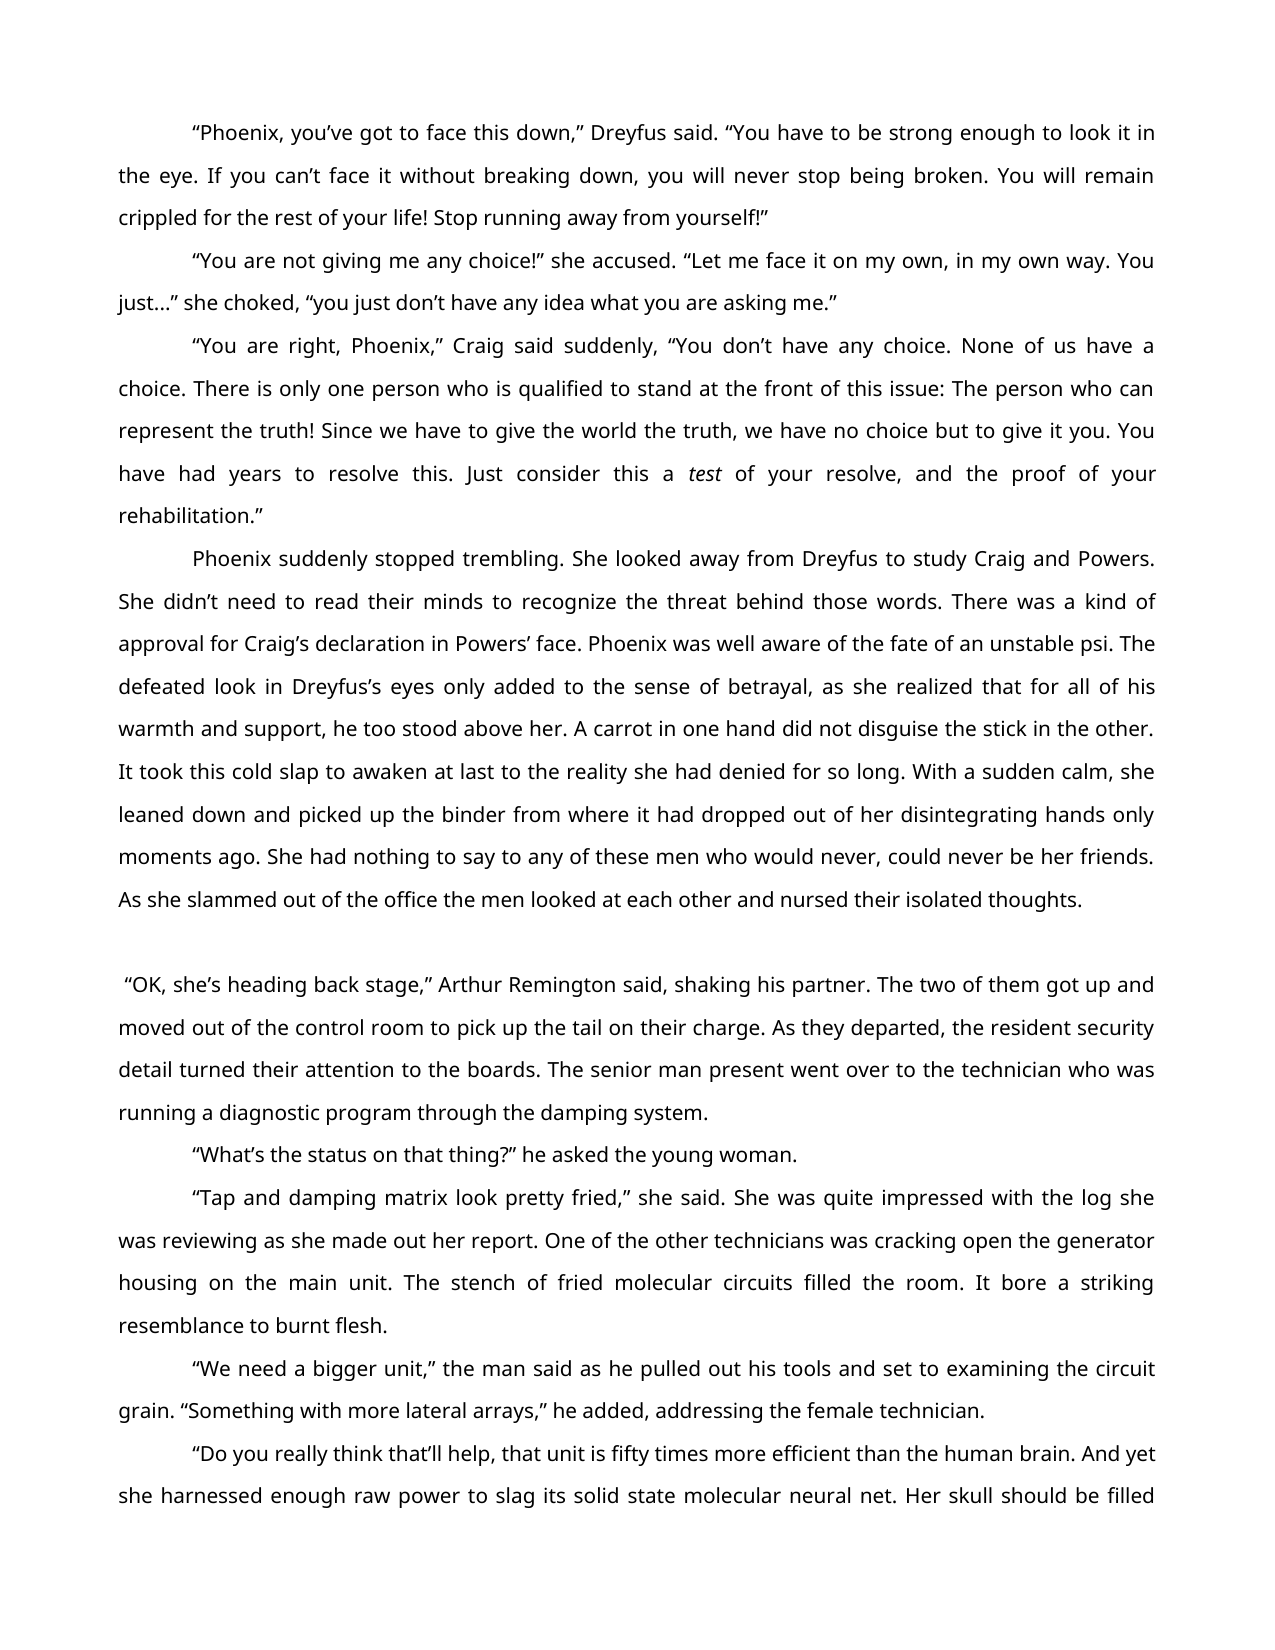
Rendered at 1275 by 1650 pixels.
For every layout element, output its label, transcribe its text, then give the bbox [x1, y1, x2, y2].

text “Do you really think that’ll help, that unit is fifty times more efficient than the human brain. And yet she harnessed enough raw power to slag its solid state molecular neural net. Her skull should be filled [118, 1439, 1157, 1510]
text “What’s the status on that thing?” he asked the young woman. [118, 1141, 1157, 1169]
text “You are not giving me any choice!” she accused. “Let me face it on my own, in my own way. You just...” she choked, “you just don’t have any idea what you are asking me.” [118, 246, 1157, 317]
text “You are right, Phoenix,” Craig said suddenly, “You don’t have any choice. None of us have a choice. There is only one person who is qualified to stand at the front of this issue: The person who can represent the truth! Since we have to give the world the truth, we have no choice but to give it you. You have had years to resolve this. Just consider this a test of your resolve, and the proof of your rehabilitation.” [118, 331, 1157, 530]
text “OK, she’s heading back stage,” Arthur Remington said, shaking his partner. The two of them got up and moved out of the control room to pick up the tail on their charge. As they departed, the resident security detail turned their attention to the boards. The senior man present went over to the technician who was running a diagnostic program through the damping system. [118, 970, 1157, 1126]
text “Phoenix, you’ve got to face this down,” Dreyfus said. “You have to be strong enough to look it in the eye. If you can’t face it without breaking down, you will never stop being broken. You will remain crippled for the rest of your life! Stop running away from yourself!” [118, 118, 1157, 232]
text “We need a bigger unit,” the man said as he pulled out his tools and set to examining the circuit grain. “Something with more lateral arrays,” he added, addressing the female technician. [118, 1354, 1157, 1425]
text Phoenix suddenly stopped trembling. She looked away from Dreyfus to study Craig and Powers. She didn’t need to read their minds to recognize the threat behind those words. There was a kind of approval for Craig’s declaration in Powers’ face. Phoenix was well aware of the fate of an unstable psi. The defeated look in Dreyfus’s eyes only added to the sense of betrayal, as she realized that for all of his warmth and support, he too stood above her. A carrot in one hand did not disguise the stick in the other. It took this cold slap to awaken at last to the reality she had denied for so long. With a sudden calm, she leaned down and picked up the binder from where it had dropped out of her disintegrating hands only moments ago. She had nothing to say to any of these men who would never, could never be her friends. As she slammed out of the office the men looked at each other and nursed their isolated thoughts. [118, 544, 1157, 913]
text “Tap and damping matrix look pretty fried,” she said. She was quite impressed with the log she was reviewing as she made out her report. One of the other technicians was cracking open the generator housing on the main unit. The stench of fried molecular circuits filled the room. It bore a striking resemblance to burnt flesh. [118, 1183, 1157, 1339]
